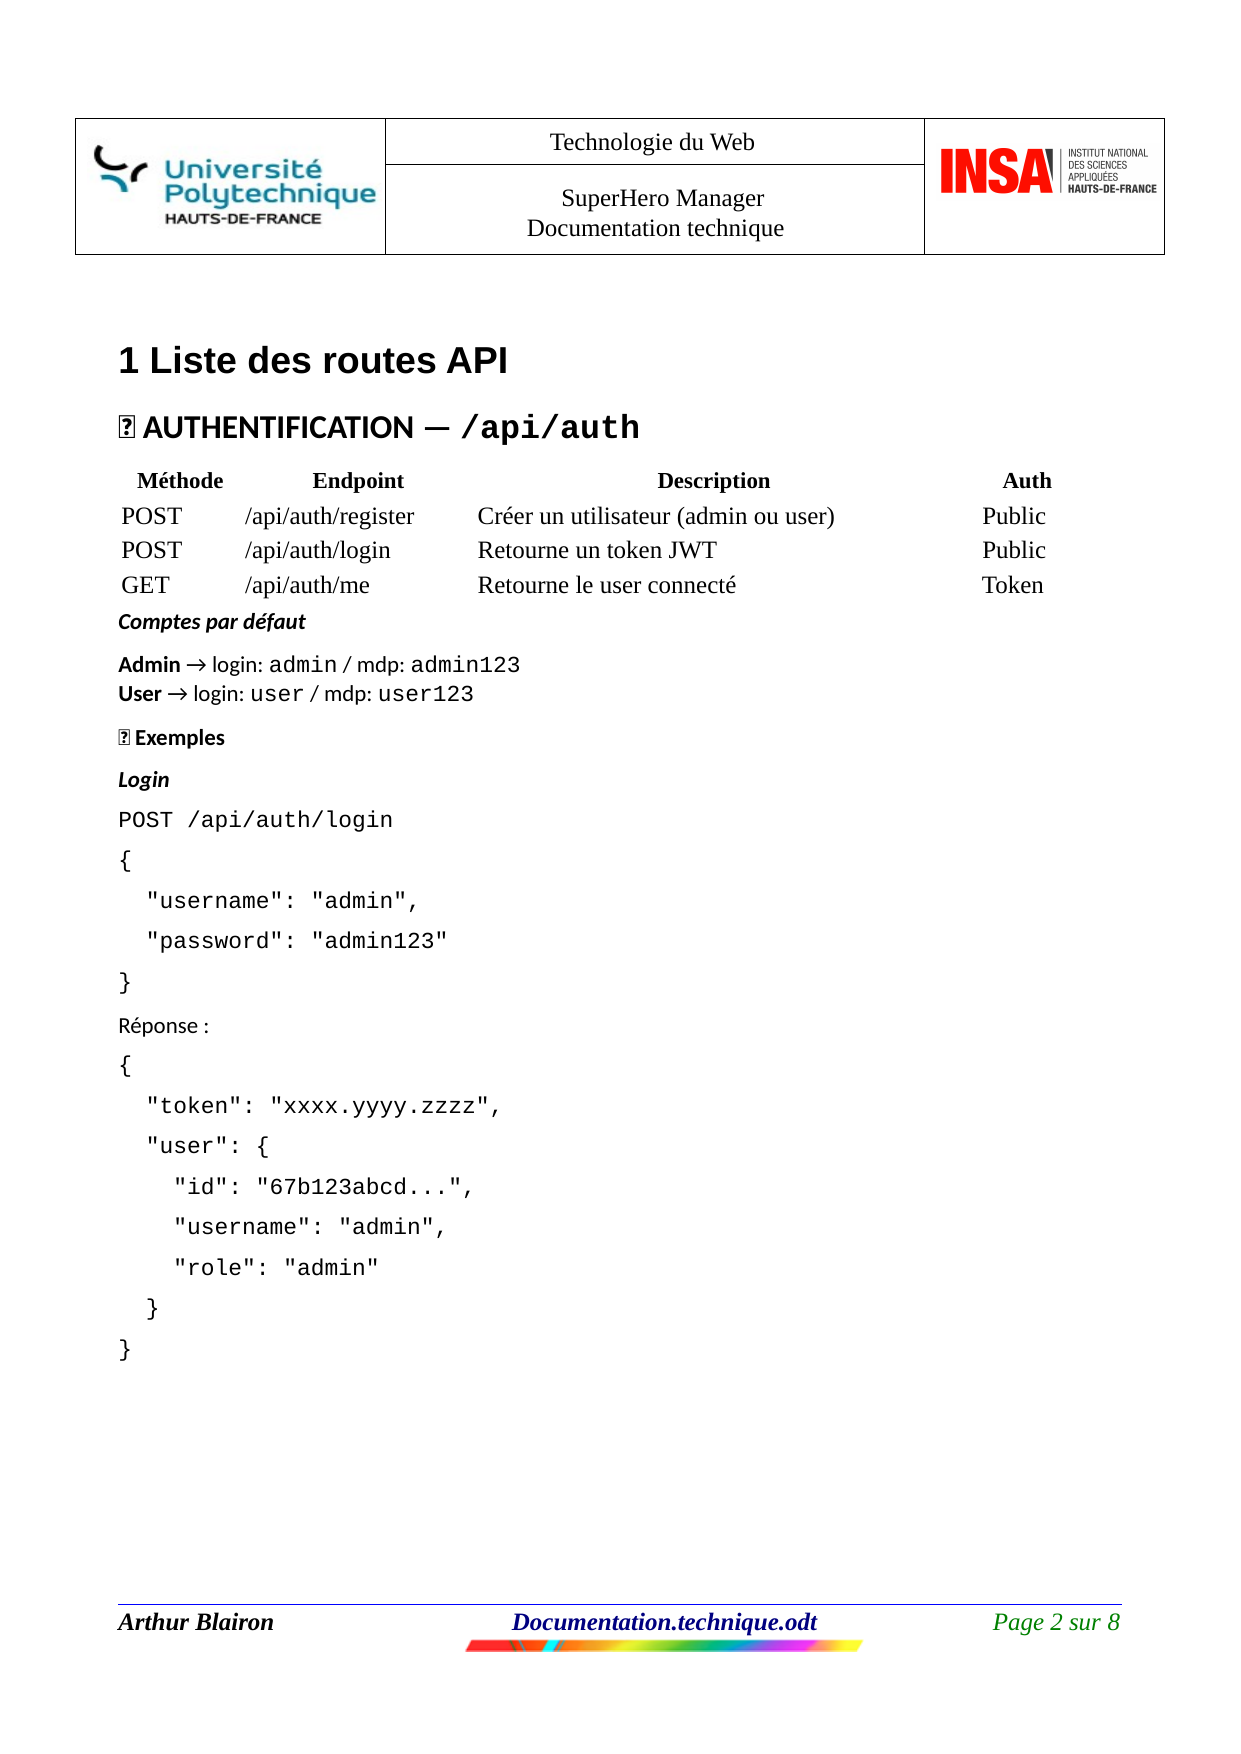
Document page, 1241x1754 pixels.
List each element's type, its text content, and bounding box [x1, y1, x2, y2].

table_cell /api/auth/login [242, 533, 474, 567]
text "username": "admin", [118, 1216, 1122, 1241]
text "user": { [118, 1134, 1122, 1160]
text } [118, 970, 1122, 996]
text } [118, 1337, 1122, 1363]
text "username": "admin", [118, 889, 1122, 915]
table_cell POST [118, 498, 242, 532]
table_cell /api/auth/register [242, 498, 474, 532]
table_cell ❌ Public [954, 498, 1101, 532]
text Réponse : [118, 1011, 1122, 1039]
text } [118, 1297, 1122, 1322]
text { [118, 849, 1122, 875]
table_cell Créer un utilisateur (admin ou user) [475, 498, 953, 532]
text "password": "admin123" [118, 930, 1122, 956]
table_header Endpoint [242, 463, 474, 498]
text "token": "xxxx.yyyy.zzzz", [118, 1094, 1122, 1120]
table_header Description [475, 463, 953, 498]
text "id": "67b123abcd...", [118, 1175, 1122, 1201]
text POST /api/auth/login [118, 808, 1122, 834]
text "role": "admin" [118, 1256, 1122, 1282]
table_cell ❌ Public [954, 533, 1101, 567]
subtitle 1️ Liste des routes API [118, 339, 1122, 382]
picture [87, 126, 383, 247]
subtitle 🔐 AUTHENTIFICATION — /api/auth [118, 406, 1122, 449]
picture [936, 143, 1161, 201]
subtitle Login [118, 766, 1122, 794]
table_cell GET [118, 567, 242, 602]
table_cell Retourne le user connecté [475, 567, 953, 602]
table_cell Retourne un token JWT [475, 533, 953, 567]
subtitle Comptes par défaut [118, 607, 1122, 636]
picture [463, 1639, 864, 1652]
table_cell /api/auth/me [242, 567, 474, 602]
table_cell ✅ Token [954, 567, 1101, 602]
subtitle 🔄 Exemples [118, 723, 1122, 751]
table_cell POST [118, 533, 242, 567]
table_header Auth [954, 463, 1101, 498]
table_header Méthode [118, 463, 242, 498]
text Admin → login: admin / mdp: admin123 User → login: user / mdp: user123 [118, 650, 1122, 708]
text { [118, 1053, 1122, 1079]
